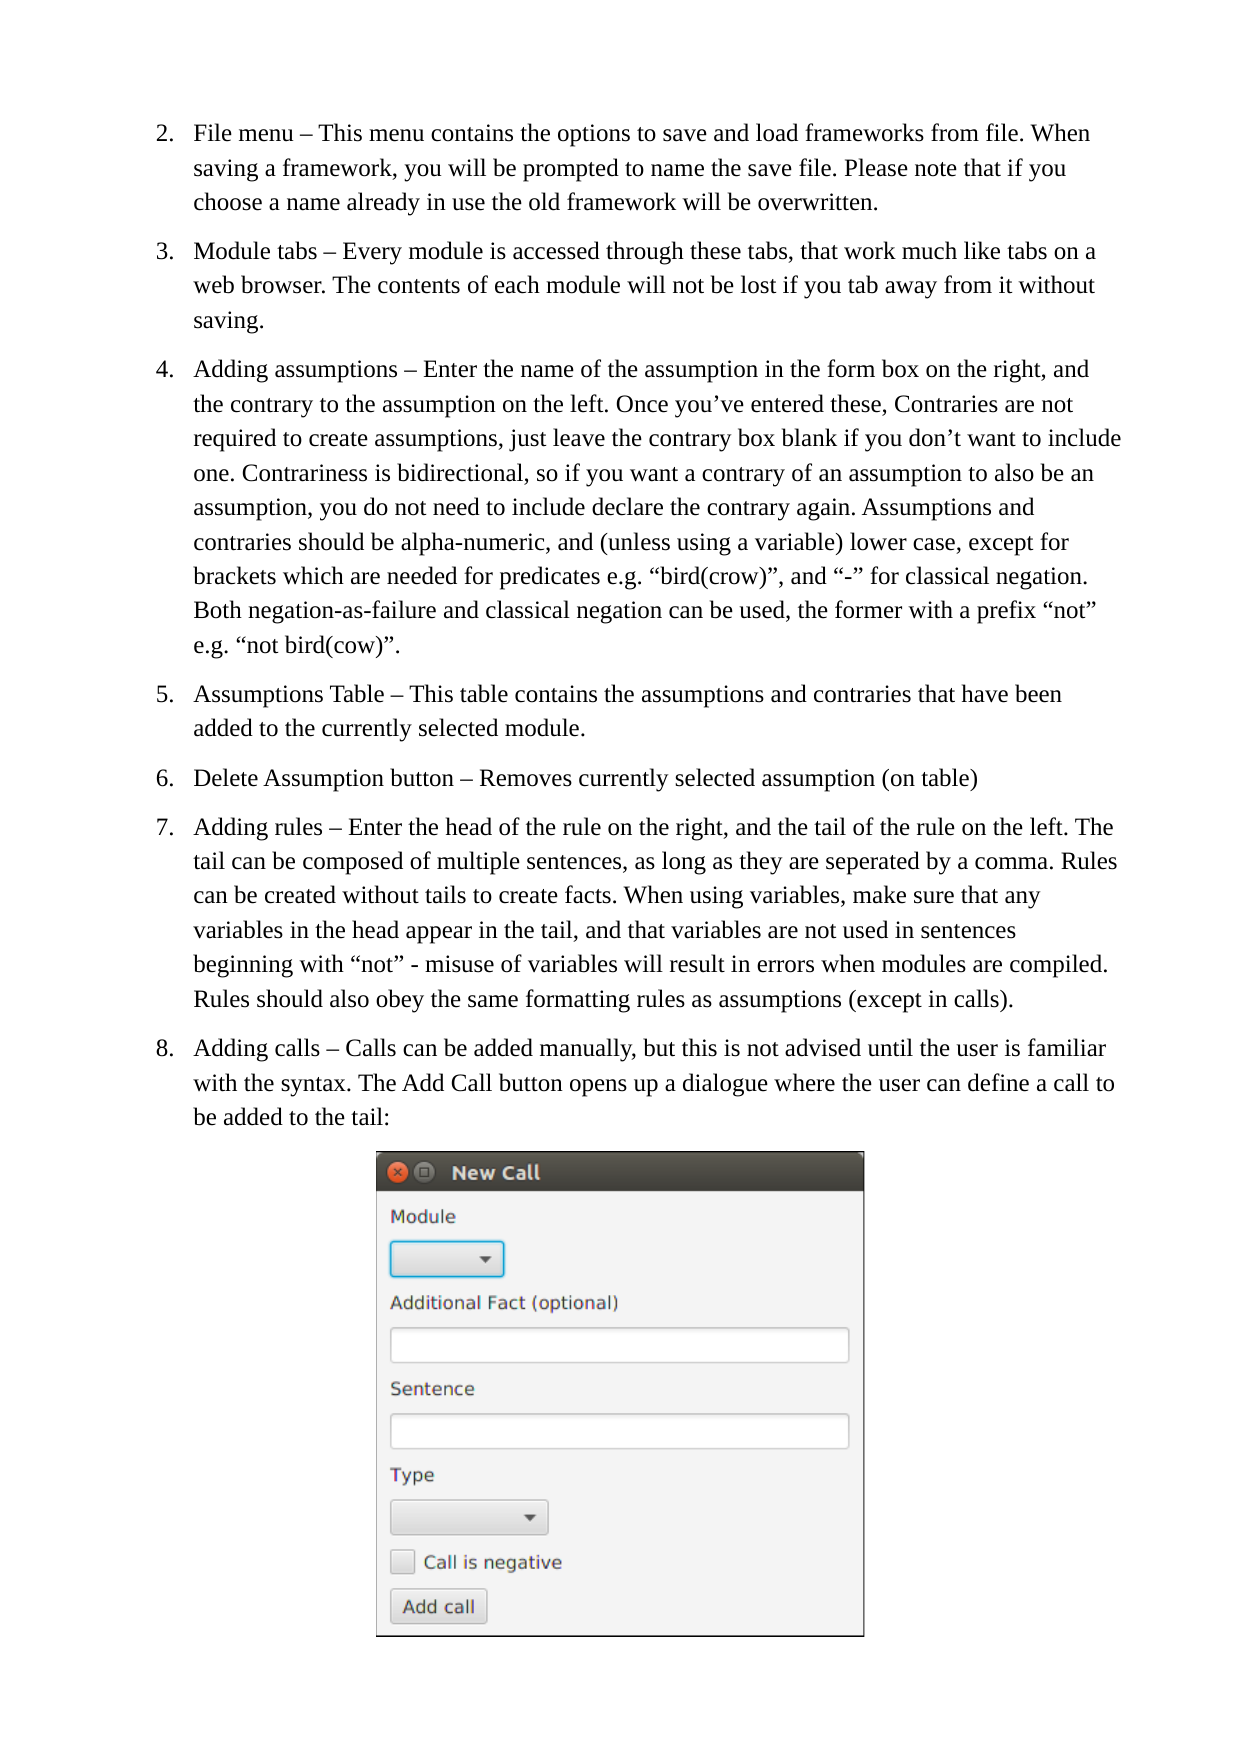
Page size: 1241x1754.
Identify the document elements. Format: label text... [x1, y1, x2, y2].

list Adding calls – Calls can be added manually, but this is not advised until the user is familiar with the syntax. The Add Call button opens up a dialogue where the user can define a call to be added to the tail: [156, 1033, 1122, 1131]
list Adding assumptions – Enter the name of the assumption in the form box on the right, and the contrary to the assumption on the left. Once you’ve entered these, Contraries are not required to create assumptions, just leave the contrary box blank if you don’t want to include one. Contrariness is bidirectional, so if you want a contrary of an assumption to also be an assumption, you do not need to include declare the contrary again. Assumptions and contraries should be alpha-numeric, and (unless using a variable) lower case, except for brackets which are needed for predicates e.g. “bird(crow)”, and “-” for classical negation. Both negation-as-failure and classical negation can be used, the former with a prefix “not” e.g. “not bird(cow)”. [156, 354, 1122, 659]
list Delete Assumption button – Removes currently selected assumption (on table) [156, 763, 1122, 791]
list File menu – This menu contains the options to save and load frameworks from file. When saving a framework, you will be prompted to name the save file. Please note that if you choose a name already in use the old framework will be overwritten. [156, 118, 1122, 216]
list Adding rules – Enter the head of the rule on the right, and the tail of the rule on the left. The tail can be composed of multiple sentences, as long as they are seperated by a comma. Rules can be created without tails to create facts. When using variables, make sure that any variables in the head appear in the tail, and that variables are not used in sentences beginning with “not” - misuse of variables will result in errors when modules are compiled. Rules should also obey the same formatting rules as assumptions (except in calls). [156, 812, 1122, 1013]
list Module tabs – Every module is accessed through these tabs, that work much like tabs on a web browser. The contents of each module will not be lost if you tab away from it without saving. [156, 236, 1122, 334]
list Assumptions Table – This table contains the assumptions and contraries that have been added to the currently selected module. [156, 679, 1122, 742]
picture [376, 1151, 865, 1637]
